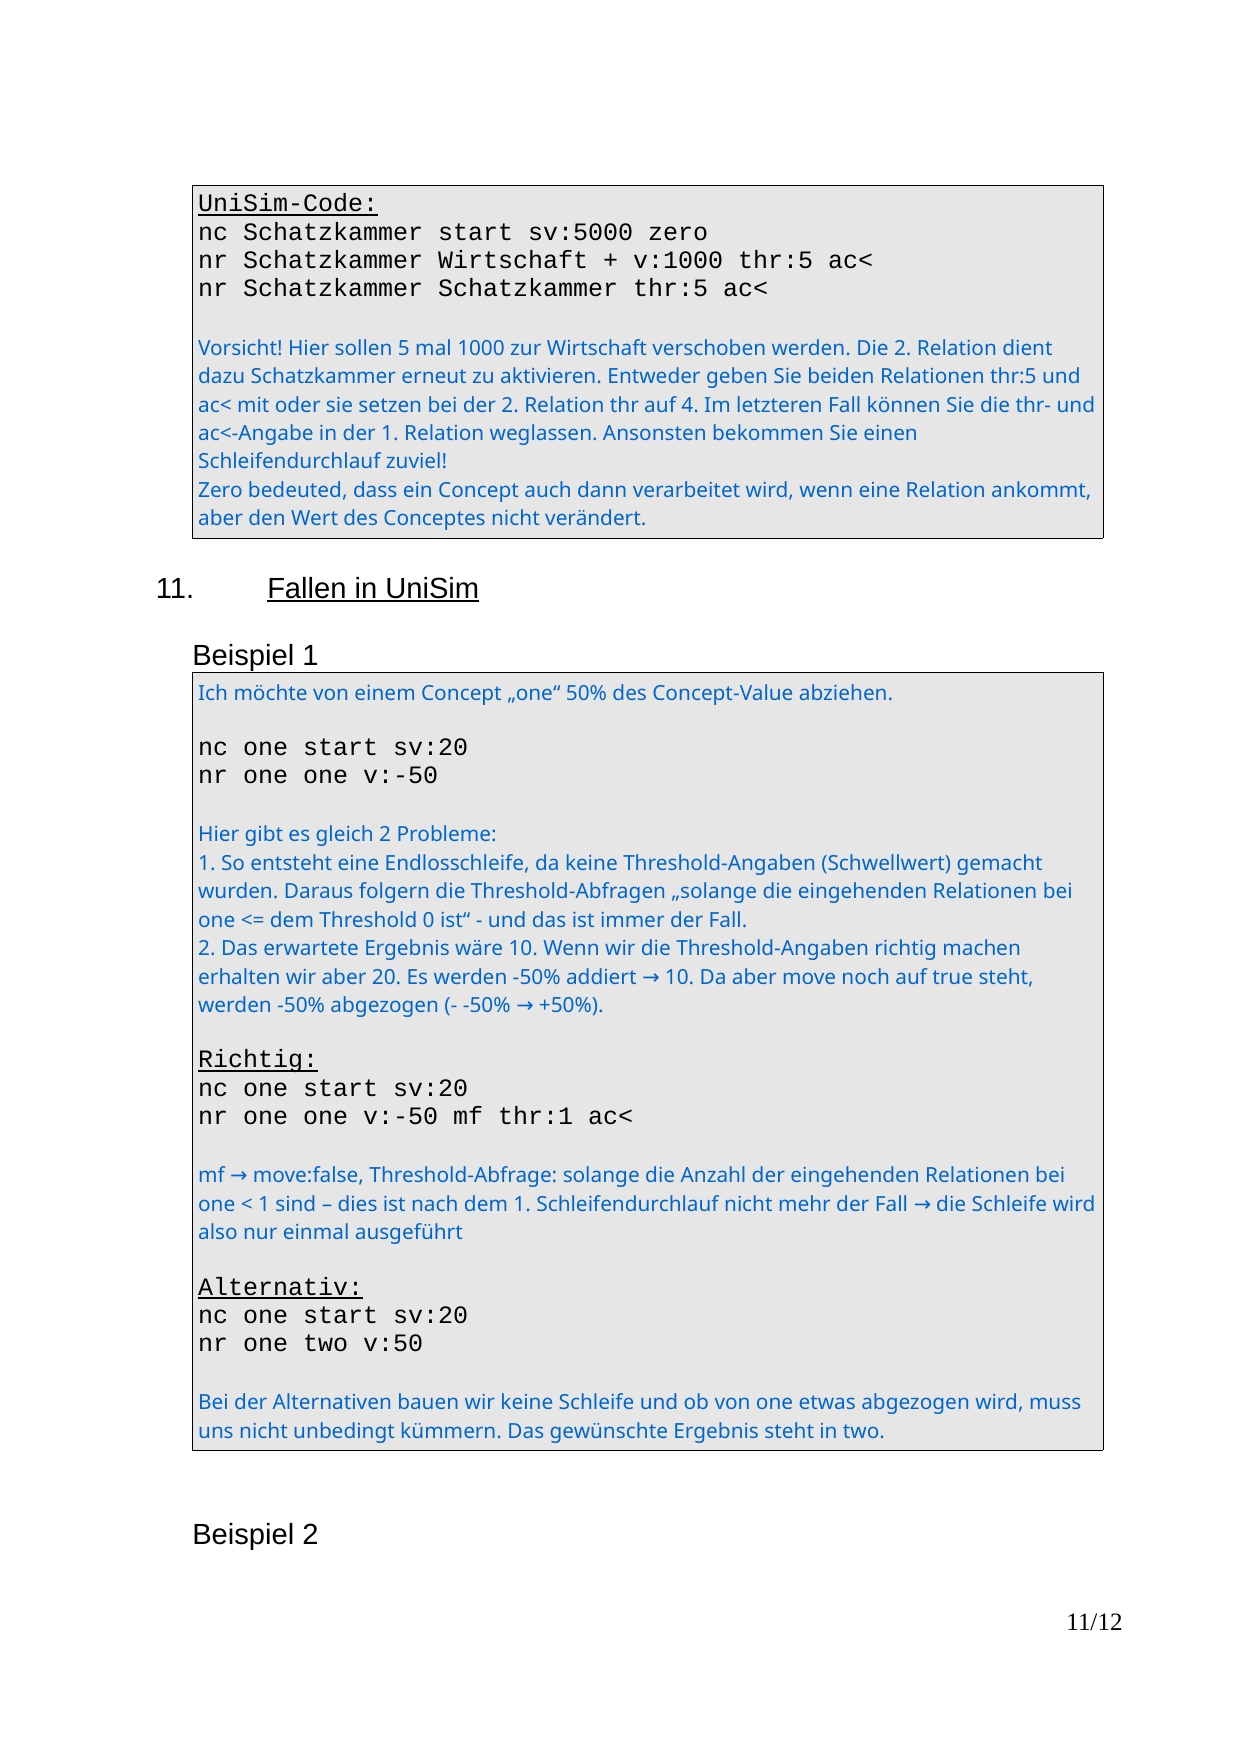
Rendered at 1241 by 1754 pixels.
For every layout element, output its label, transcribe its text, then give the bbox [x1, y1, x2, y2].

text Beispiel 1 [118, 638, 1122, 672]
text Beispiel 2 [118, 1517, 1122, 1551]
table_header Ich möchte von einem Concept „one“ 50% des Concept-Value abziehen. nc one start sv:20 nr one one v:-50 Hier gibt es gleich 2 Probleme: 1. So entsteht eine Endlosschleife, da keine Threshold-Angaben (Schwellwert) gemacht wurden. Daraus folgern die Threshold-Abfragen „solange die eingehenden Relationen bei one <= dem Threshold 0 ist“ - und das ist immer der Fall. 2. Das erwartete Ergebnis wäre 10. Wenn wir die Threshold-Angaben richtig machen erhalten wir aber 20. Es werden -50% addiert → 10. Da aber move noch auf true steht, werden -50% abgezogen (- -50% → +50%). Richtig: nc one start sv:20 nr one one v:-50 mf thr:1 ac< mf → move:false, Threshold-Abfrage: solange die Anzahl der eingehenden Relationen bei one < 1 sind – dies ist nach dem 1. Schleifendurchlauf nicht mehr der Fall → die Schleife wird also nur einmal ausgeführt Alternativ: nc one start sv:20 nr one two v:50 Bei der Alternativen bauen wir keine Schleife und ob von one etwas abgezogen wird, muss uns nicht unbedingt kümmern. Das gewünschte Ergebnis steht in two. [193, 673, 1103, 1450]
list Fallen in UniSim [156, 571, 1122, 605]
table_header UniSim-Code: nc Schatzkammer start sv:5000 zero nr Schatzkammer Wirtschaft + v:1000 thr:5 ac< nr Schatzkammer Schatzkammer thr:5 ac< Vorsicht! Hier sollen 5 mal 1000 zur Wirtschaft verschoben werden. Die 2. Relation dient dazu Schatzkammer erneut zu aktivieren. Entweder geben Sie beiden Relationen thr:5 und ac< mit oder sie setzen bei der 2. Relation thr auf 4. Im letzteren Fall können Sie die thr- und ac<-Angabe in der 1. Relation weglassen. Ansonsten bekommen Sie einen Schleifendurchlauf zuviel! Zero bedeuted, dass ein Concept auch dann verarbeitet wird, wenn eine Relation ankommt, aber den Wert des Conceptes nicht verändert. [193, 186, 1103, 538]
